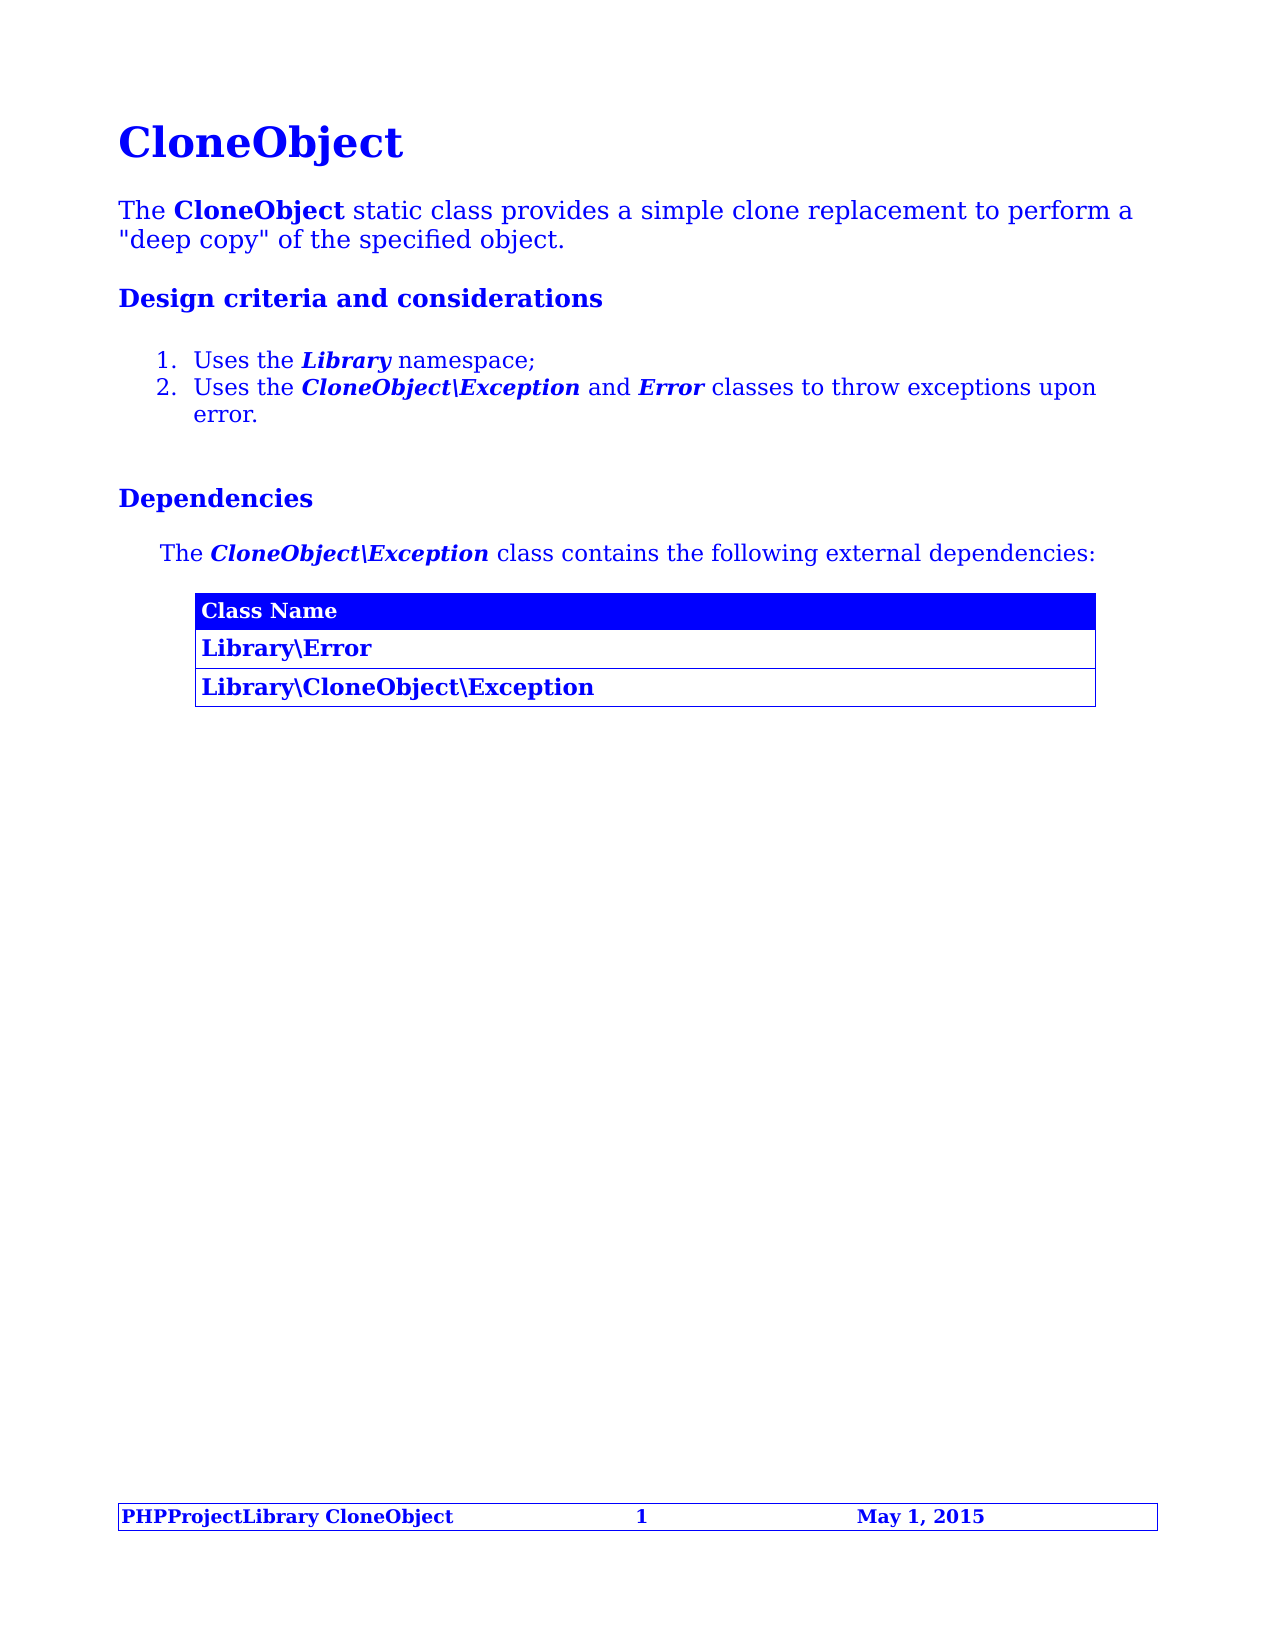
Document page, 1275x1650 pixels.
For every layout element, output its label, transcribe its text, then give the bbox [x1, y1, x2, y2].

table_cell Library\Error [196, 630, 1095, 667]
list Uses the CloneObject\Exception and Error classes to throw exceptions upon error. [156, 374, 1157, 428]
title CloneObject [118, 118, 1157, 167]
title Design criteria and considerations [118, 284, 1157, 313]
list Uses the Library namespace; [156, 348, 1157, 374]
text The CloneObject static class provides a simple clone replacement to perform a "deep copy" of the specified object. [118, 196, 1157, 255]
table_cell Library\CloneObject\Exception [196, 669, 1095, 706]
table_header Class Name [196, 594, 1095, 629]
text The CloneObject\Exception class contains the following external dependencies: [159, 540, 1157, 566]
title Dependencies [118, 484, 1157, 513]
